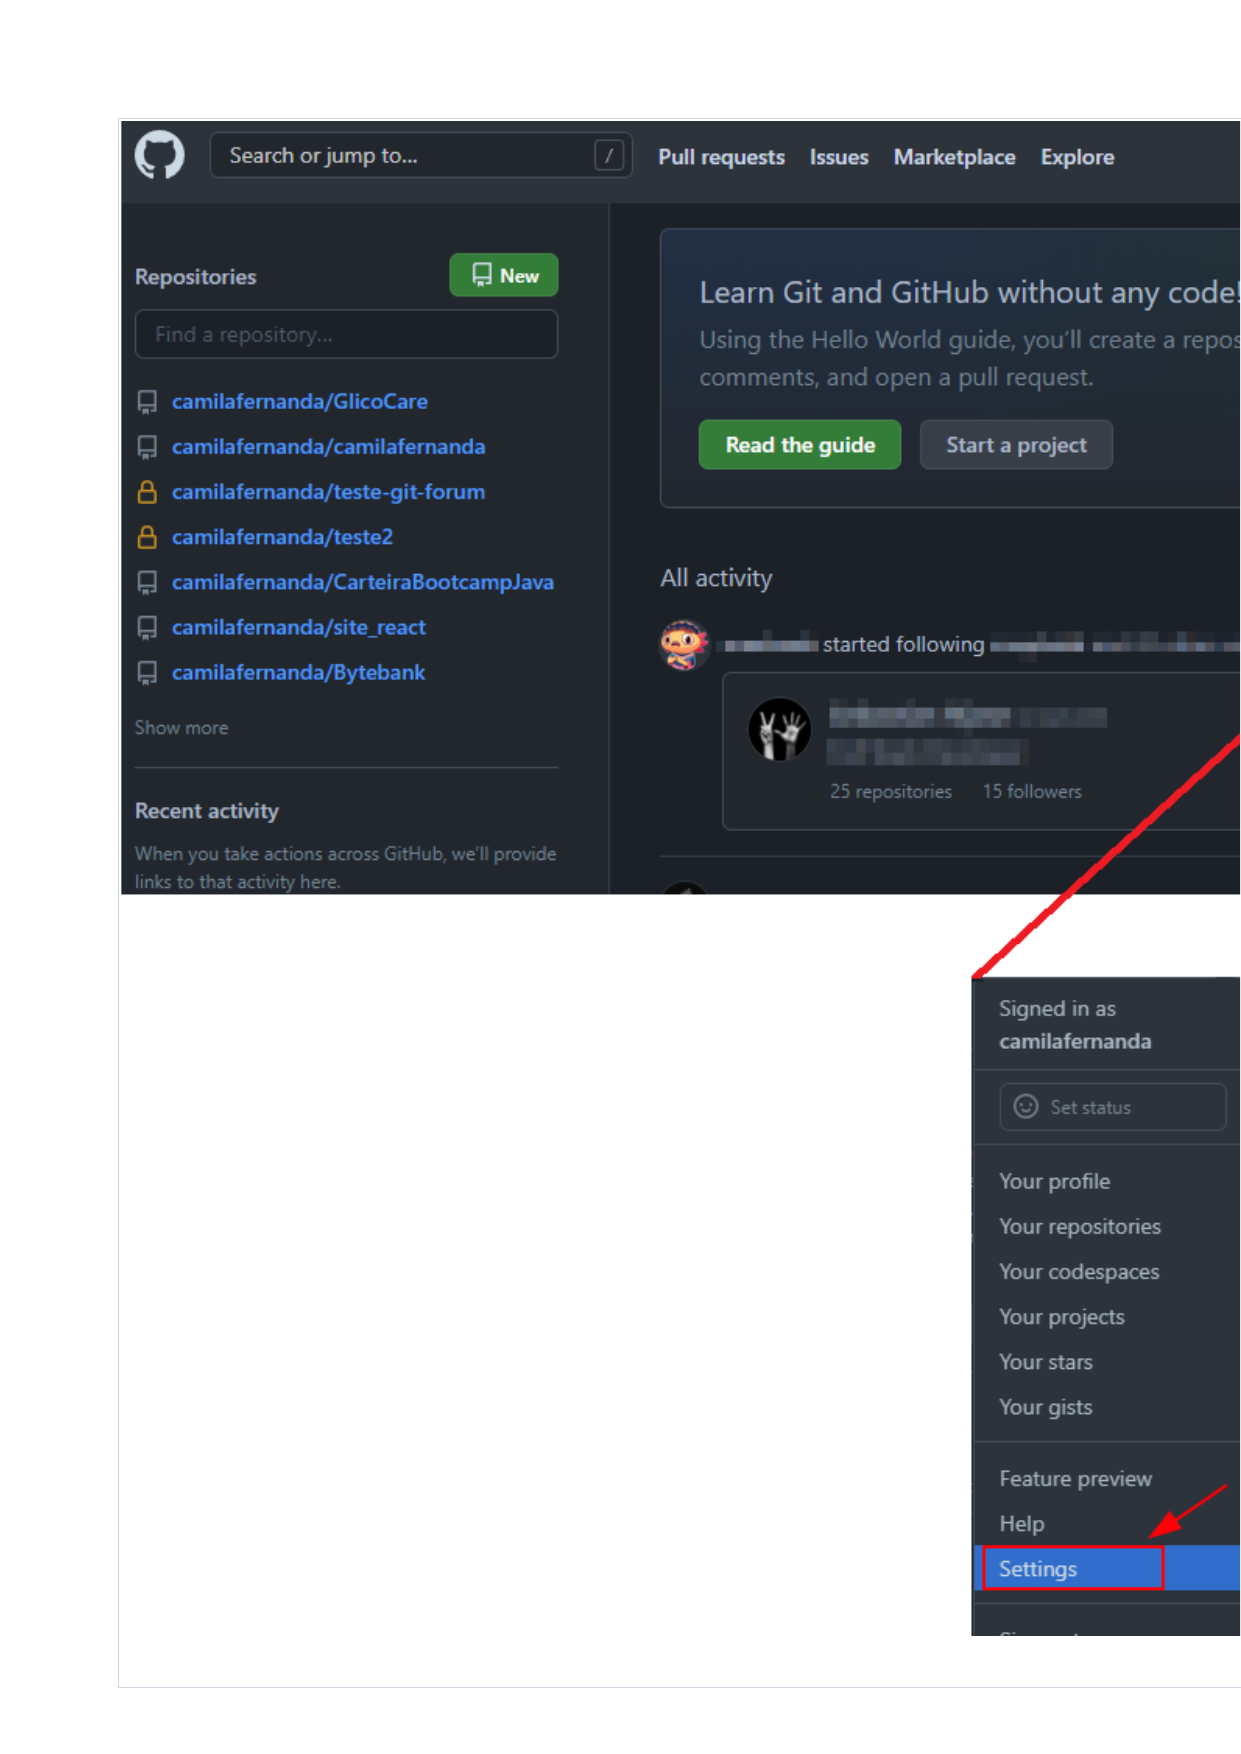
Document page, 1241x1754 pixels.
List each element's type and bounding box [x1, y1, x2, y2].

picture [121, 121, 1241, 1636]
